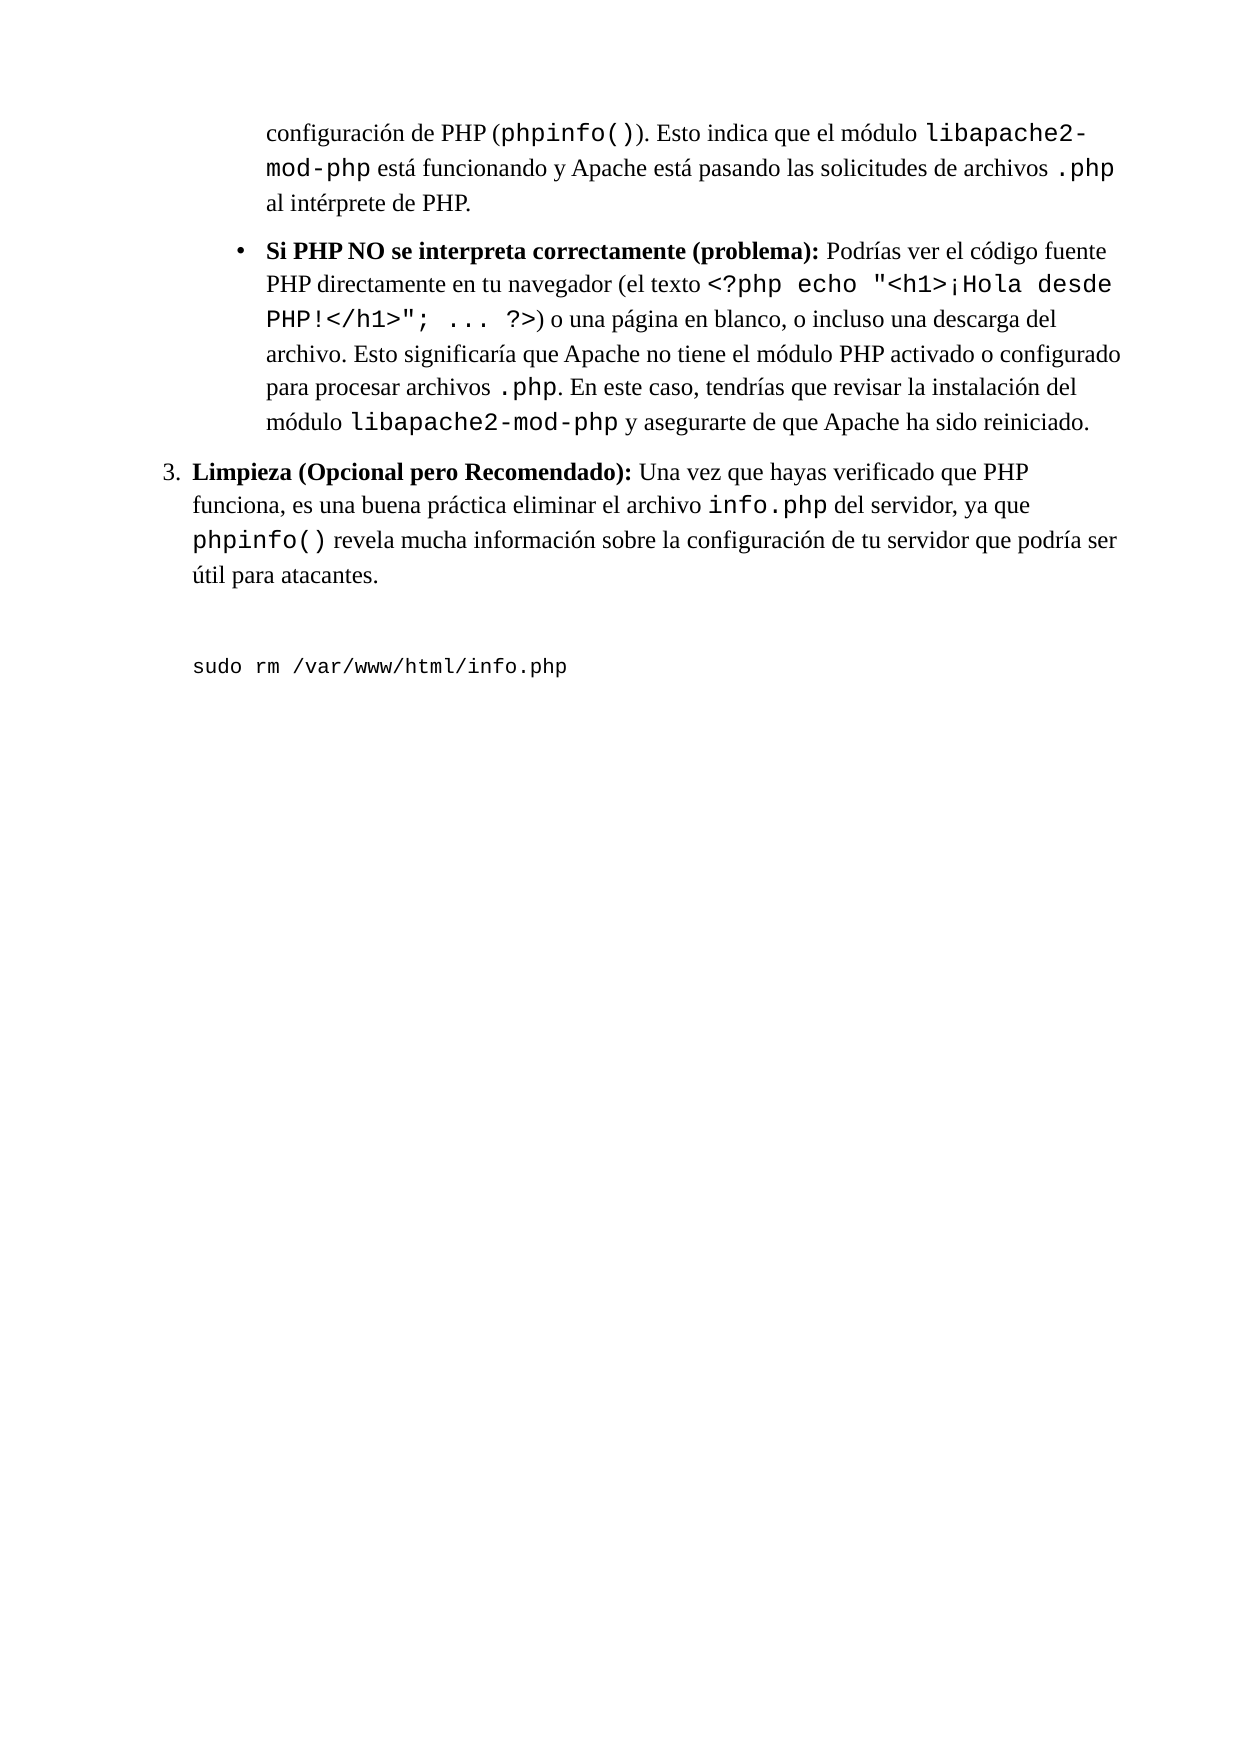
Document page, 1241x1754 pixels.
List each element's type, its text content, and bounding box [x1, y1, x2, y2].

list Limpieza (Opcional pero Recomendado): Una vez que hayas verificado que PHP funciona, es una buena práctica eliminar el archivo info.php del servidor, ya que phpinfo() revela mucha información sobre la configuración de tu servidor que podría ser útil para atacantes. [162, 457, 1122, 589]
list configuración de PHP (phpinfo()). Esto indica que el módulo libapache2-mod-php está funcionando y Apache está pasando las solicitudes de archivos .php al intérprete de PHP. [236, 118, 1122, 217]
list sudo rm /var/www/html/info.php [162, 656, 1122, 679]
list Si PHP NO se interpreta correctamente (problema): Podrías ver el código fuente PHP directamente en tu navegador (el texto <?php echo "<h1>¡Hola desde PHP!</h1>"; ... ?>) o una página en blanco, o incluso una descarga del archivo. Esto significaría que Apache no tiene el módulo PHP activado o configurado para procesar archivos .php. En este caso, tendrías que revisar la instalación del módulo libapache2-mod-php y asegurarte de que Apache ha sido reiniciado. [236, 236, 1122, 438]
